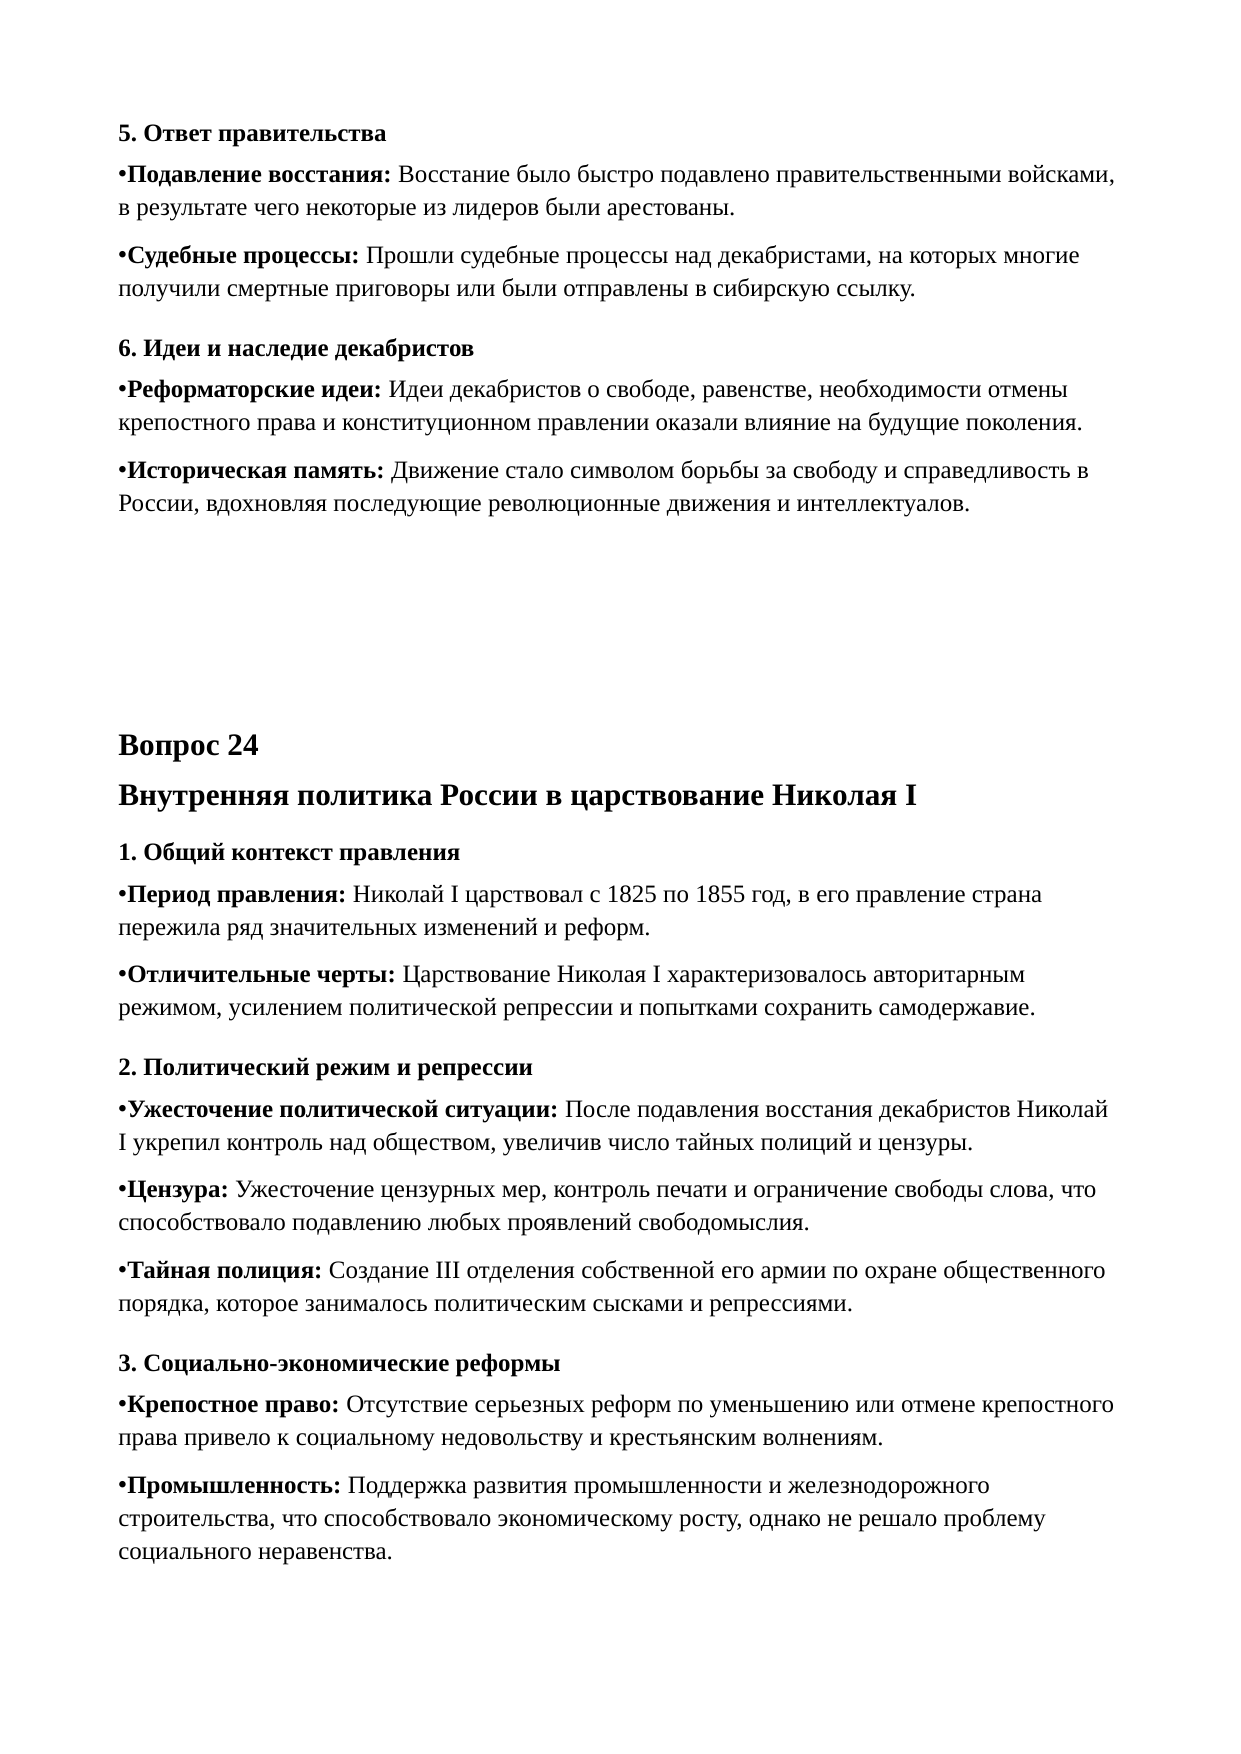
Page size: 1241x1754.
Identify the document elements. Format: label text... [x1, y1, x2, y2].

list Судебные процессы: Прошли судебные процессы над декабристами, на которых многие получили смертные приговоры или были отправлены в сибирскую ссылку. [118, 240, 1122, 302]
list Отличительные черты: Царствование Николая I характеризовалось авторитарным режимом, усилением политической репрессии и попытками сохранить самодержавие. [118, 959, 1122, 1021]
list Промышленность: Поддержка развития промышленности и железнодорожного строительства, что способствовало экономическому росту, однако не решало проблему социального неравенства. [118, 1470, 1122, 1565]
list Реформаторские идеи: Идеи декабристов о свободе, равенстве, необходимости отмены крепостного права и конституционном правлении оказали влияние на будущие поколения. [118, 374, 1122, 436]
list Тайная полиция: Создание III отделения собственной его армии по охране общественного порядка, которое занималось политическим сысками и репрессиями. [118, 1255, 1122, 1317]
list Крепостное право: Отсутствие серьезных реформ по уменьшению или отмене крепостного права привело к социальному недовольству и крестьянским волнениям. [118, 1389, 1122, 1451]
subtitle 2. Политический режим и репрессии [118, 1052, 1122, 1081]
list Цензура: Ужесточение цензурных мер, контроль печати и ограничение свободы слова, что способствовало подавлению любых проявлений свободомыслия. [118, 1174, 1122, 1236]
subtitle Внутренняя политика России в царствование Николая I [118, 777, 1122, 812]
list Подавление восстания: Восстание было быстро подавлено правительственными войсками, в результате чего некоторые из лидеров были арестованы. [118, 159, 1122, 221]
list Период правления: Николай I царствовал с 1825 по 1855 год, в его правление страна пережила ряд значительных изменений и реформ. [118, 879, 1122, 941]
text Вопрос 24 [118, 726, 1122, 762]
subtitle 3. Социально-экономические реформы [118, 1348, 1122, 1377]
subtitle 6. Идеи и наследие декабристов [118, 333, 1122, 362]
subtitle 1. Общий контекст правления [118, 837, 1122, 866]
list Ужесточение политической ситуации: После подавления восстания декабристов Николай I укрепил контроль над обществом, увеличив число тайных полиций и цензуры. [118, 1094, 1122, 1156]
subtitle 5. Ответ правительства [118, 118, 1122, 147]
list Историческая память: Движение стало символом борьбы за свободу и справедливость в России, вдохновляя последующие революционные движения и интеллектуалов. [118, 455, 1122, 517]
